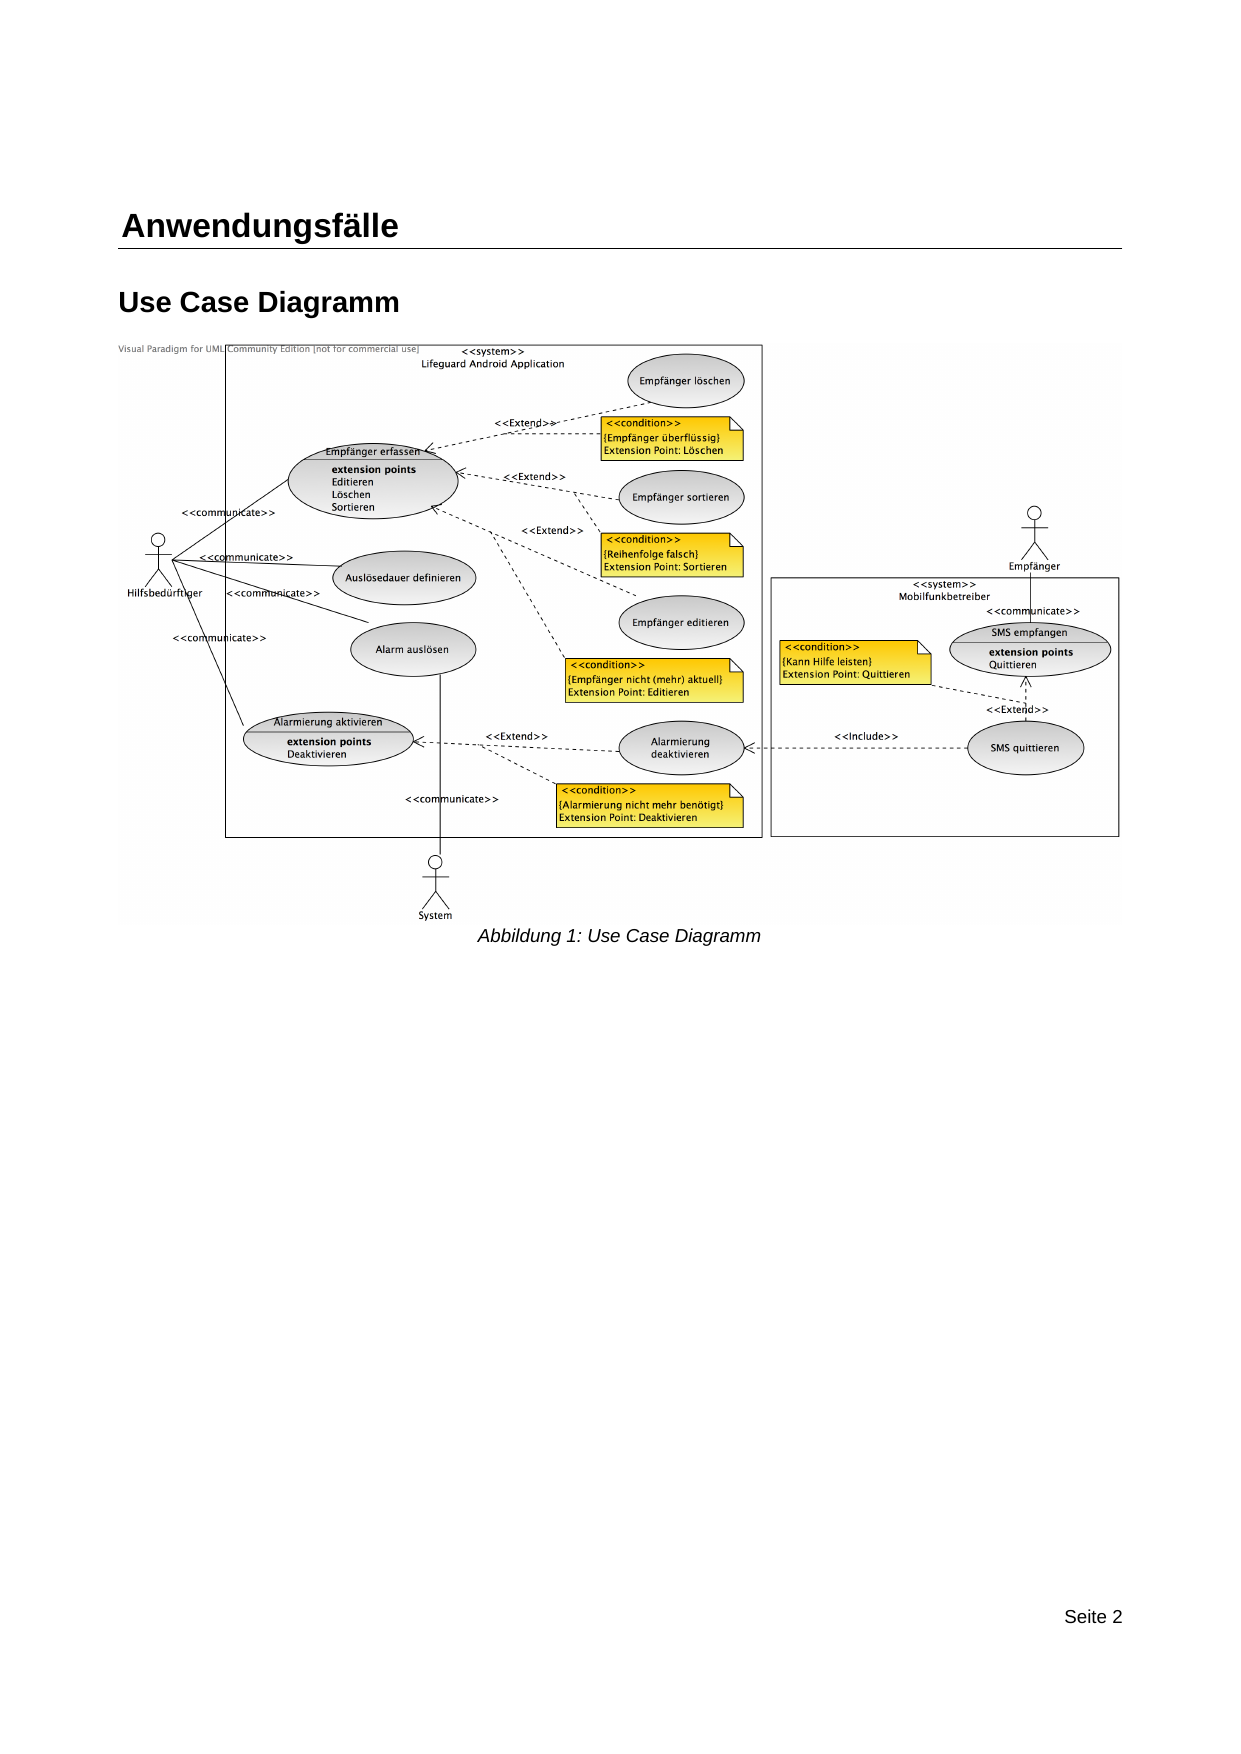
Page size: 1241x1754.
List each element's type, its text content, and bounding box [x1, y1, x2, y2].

subtitle Use Case Diagramm [118, 285, 1122, 319]
subtitle Anwendungsfälle [118, 203, 1122, 248]
picture [118, 343, 1123, 925]
text Abbildung 1: Use Case Diagramm [118, 925, 1122, 946]
